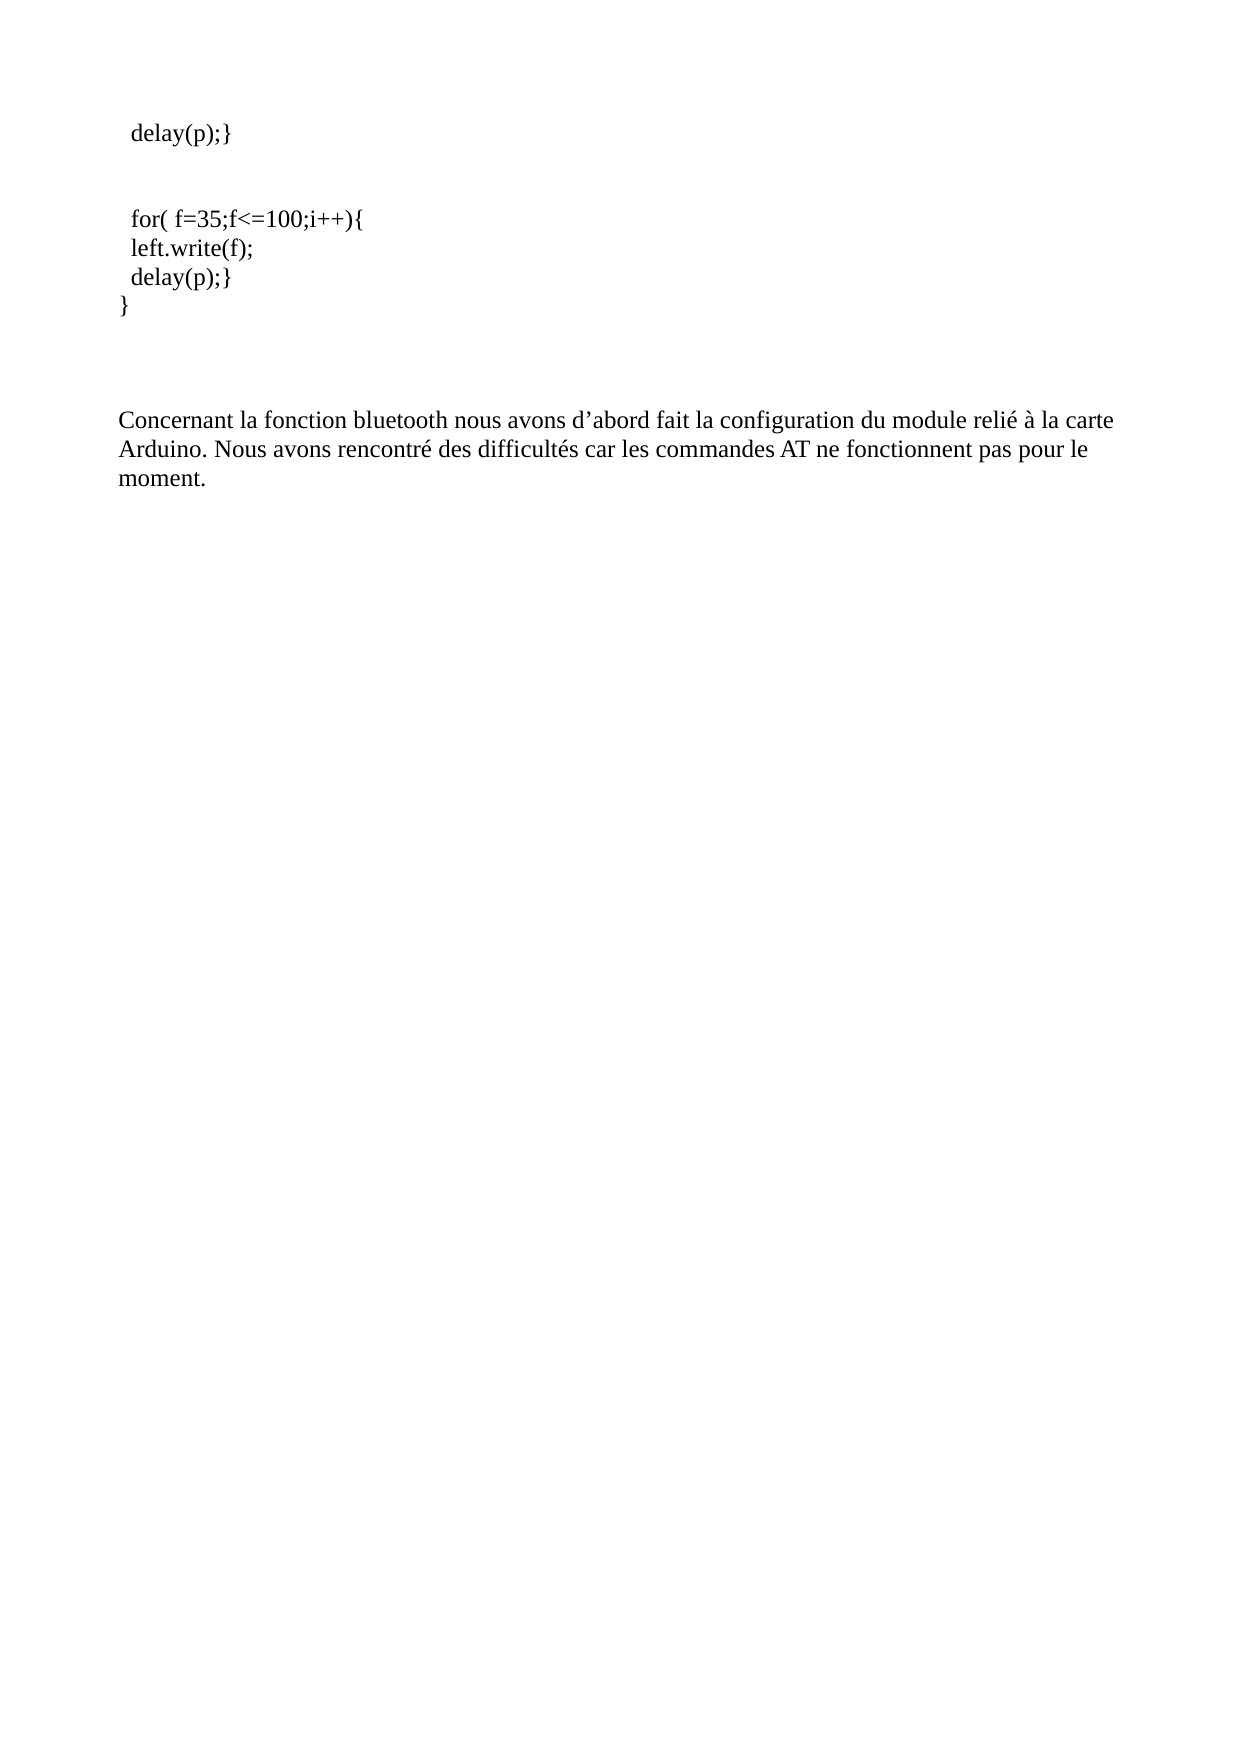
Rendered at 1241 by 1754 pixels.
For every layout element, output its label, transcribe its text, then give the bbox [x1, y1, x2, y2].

text left.write(f); [118, 233, 1122, 262]
text } [118, 291, 1122, 319]
text delay(p);} [118, 118, 1122, 147]
text for( f=35;f<=100;i++){ [118, 204, 1122, 233]
text Concernant la fonction bluetooth nous avons d’abord fait la configuration du module relié à la carte Arduino. Nous avons rencontré des difficultés car les commandes AT ne fonctionnent pas pour le moment. [118, 406, 1122, 492]
text delay(p);} [118, 262, 1122, 291]
